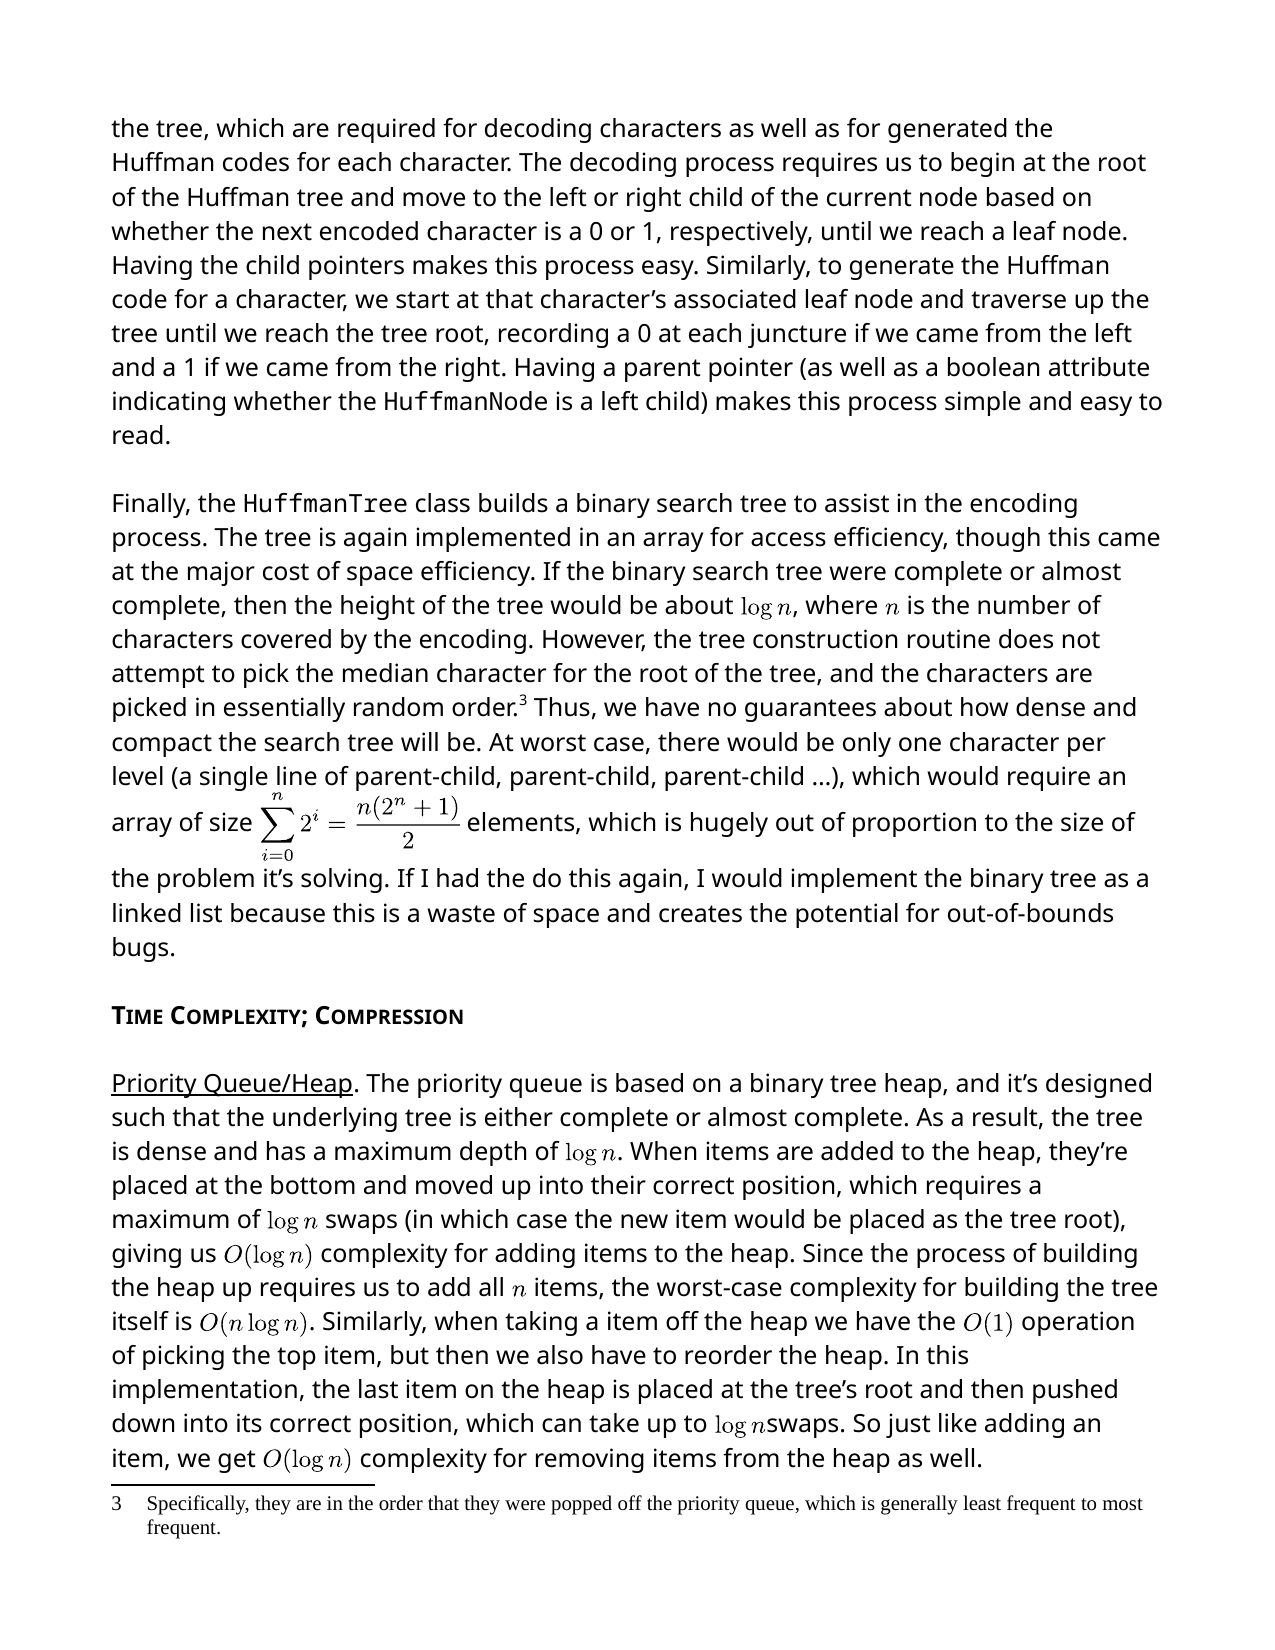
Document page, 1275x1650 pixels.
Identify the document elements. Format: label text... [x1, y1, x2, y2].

text Time Complexity; Compression [111, 997, 1164, 1031]
text Priority Queue/Heap. The priority queue is based on a binary tree heap, and it’s designed such that the underlying tree is either complete or almost complete. As a result, the tree is dense and has a maximum depth of . When items are added to the heap, they’re placed at the bottom and moved up into their correct position, which requires a maximum of swaps (in which case the new item would be placed as the tree root), giving us complexity for adding items to the heap. Since the process of building the heap up requires us to add all items, the worst-case complexity for building the tree itself is . Similarly, when taking a item off the heap we have the operation of picking the top item, but then we also have to reorder the heap. In this implementation, the last item on the heap is placed at the tree’s root and then pushed down into its correct position, which can take up to swaps. So just like adding an item, we get complexity for removing items from the heap as well. [111, 1066, 1164, 1474]
text the tree, which are required for decoding characters as well as for generated the Huffman codes for each character. The decoding process requires us to begin at the root of the Huffman tree and move to the left or right child of the current node based on whether the next encoded character is a 0 or 1, respectively, until we reach a leaf node. Having the child pointers makes this process easy. Similarly, to generate the Huffman code for a character, we start at that character’s associated leaf node and traverse up the tree until we reach the tree root, recording a 0 at each juncture if we came from the left and a 1 if we came from the right. Having a parent pointer (as well as a boolean attribute indicating whether the HuffmanNode is a left child) makes this process simple and easy to read. [111, 111, 1164, 452]
text Finally, the HuffmanTree class builds a binary search tree to assist in the encoding process. The tree is again implemented in an array for access efficiency, though this came at the major cost of space efficiency. If the binary search tree were complete or almost complete, then the height of the tree would be about , where is the number of characters covered by the encoding. However, the tree construction routine does not attempt to pick the median character for the root of the tree, and the characters are picked in essentially random order. Thus, we have no guarantees about how dense and compact the search tree will be. At worst case, there would be only one character per level (a single line of parent-child, parent-child, parent-child …), which would require an array of size elements, which is hugely out of proportion to the size of the problem it’s solving. If I had the do this again, I would implement the binary tree as a linked list because this is a waste of space and creates the potential for out-of-bounds bugs. [111, 486, 1164, 963]
text Specifically, they are in the order that they were popped off the priority queue, which is generally least frequent to most frequent. [111, 1491, 1164, 1539]
